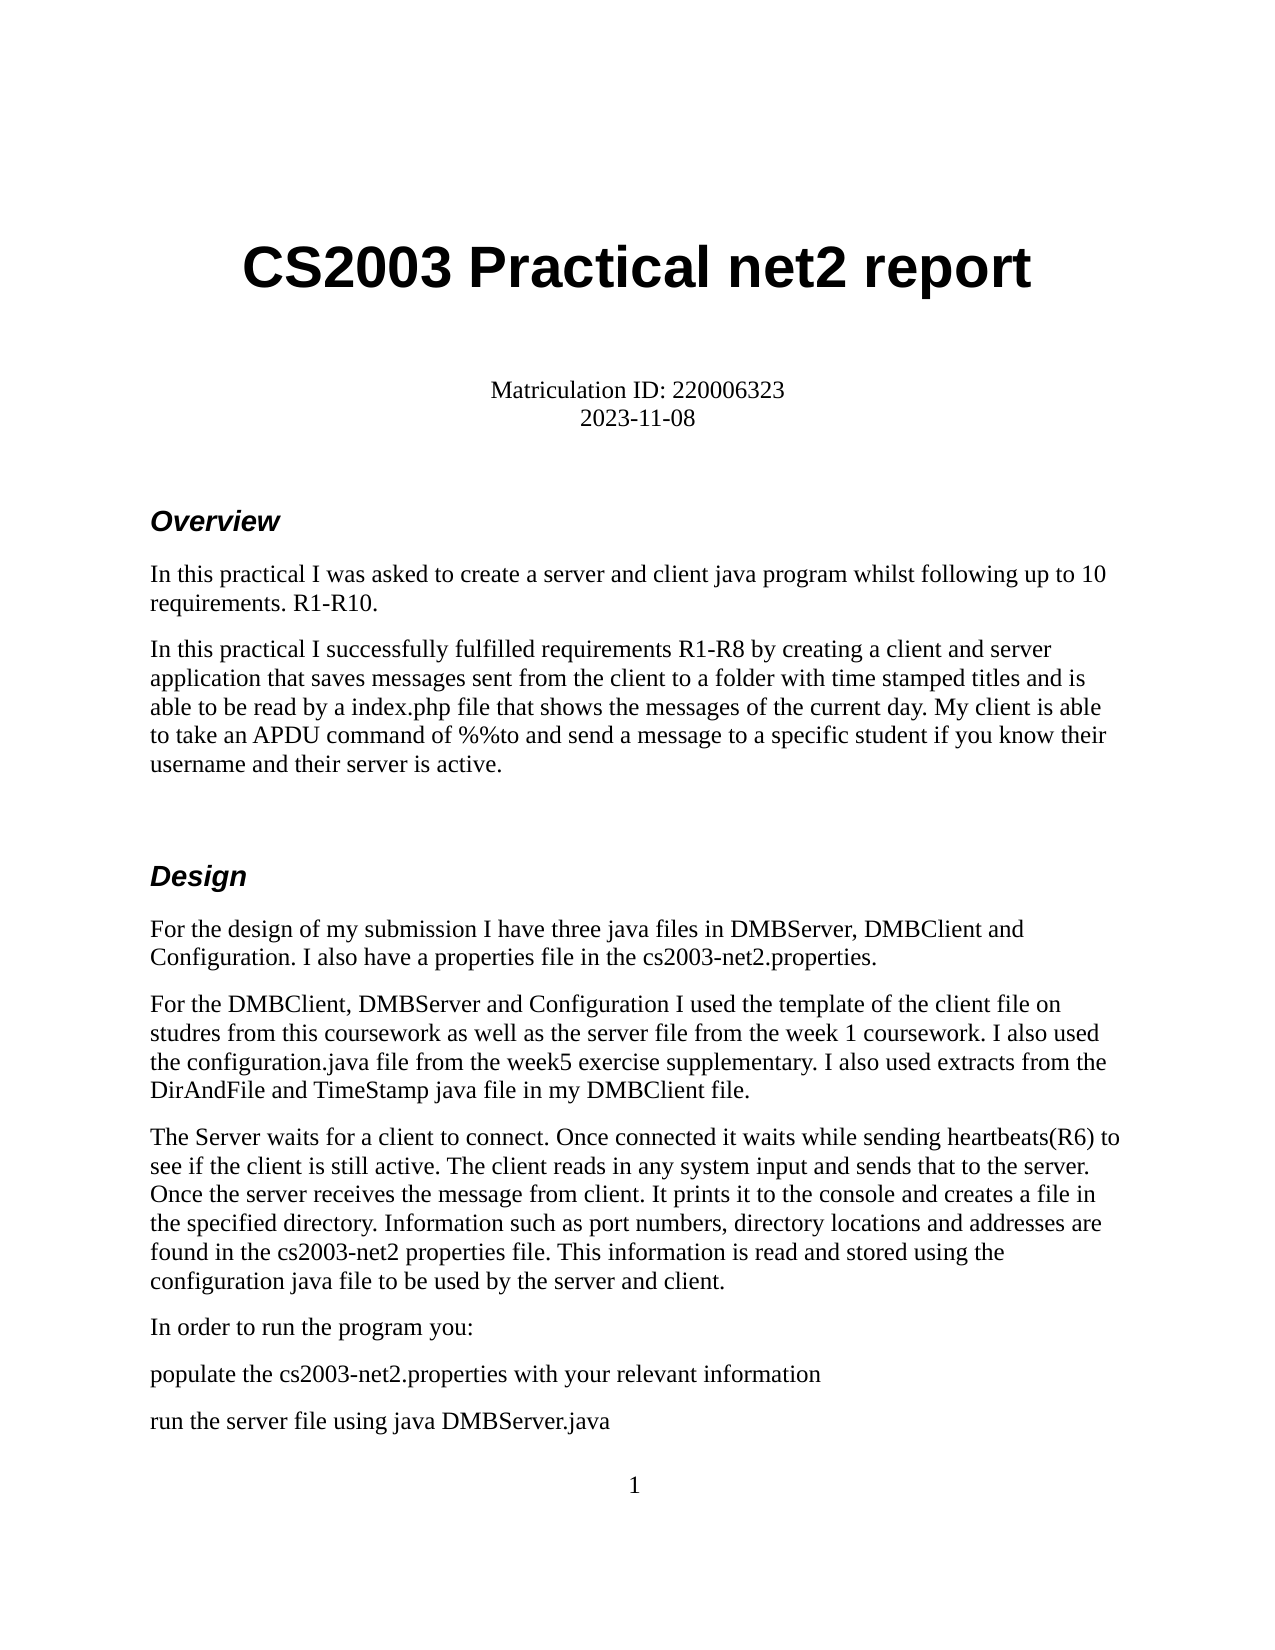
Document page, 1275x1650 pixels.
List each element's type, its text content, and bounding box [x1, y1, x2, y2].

text In this practical I was asked to create a server and client java program whilst following up to 10 requirements. R1-R10. [150, 559, 1125, 616]
text In this practical I successfully fulfilled requirements R1-R8 by creating a client and server application that saves messages sent from the client to a folder with time stamped titles and is able to be read by a index.php file that shows the messages of the current day. My client is able to take an APDU command of %%to and send a message to a specific student if you know their username and their server is active. [150, 634, 1125, 778]
text run the server file using java DMBServer.java [150, 1406, 1125, 1434]
title CS2003 Practical net2 report [150, 233, 1125, 300]
text 2023-11-08 [150, 403, 1125, 432]
text The Server waits for a client to connect. Once connected it waits while sending heartbeats(R6) to see if the client is still active. The client reads in any system input and sends that to the server. Once the server receives the message from client. It prints it to the console and creates a file in the specified directory. Information such as port numbers, directory locations and addresses are found in the cs2003-net2 properties file. This information is read and stored using the configuration java file to be used by the server and client. [150, 1122, 1125, 1294]
text For the DMBClient, DMBServer and Configuration I used the template of the client file on studres from this coursework as well as the server file from the week 1 coursework. I also used the configuration.java file from the week5 exercise supplementary. I also used extracts from the DirAndFile and TimeStamp java file in my DMBClient file. [150, 989, 1125, 1104]
text In order to run the program you: [150, 1312, 1125, 1341]
subtitle Overview [150, 504, 1125, 537]
text Matriculation ID: 220006323 [150, 375, 1125, 403]
subtitle Design [150, 859, 1125, 892]
text populate the cs2003-net2.properties with your relevant information [150, 1359, 1125, 1388]
text For the design of my submission I have three java files in DMBServer, DMBClient and Configuration. I also have a properties file in the cs2003-net2.properties. [150, 914, 1125, 971]
